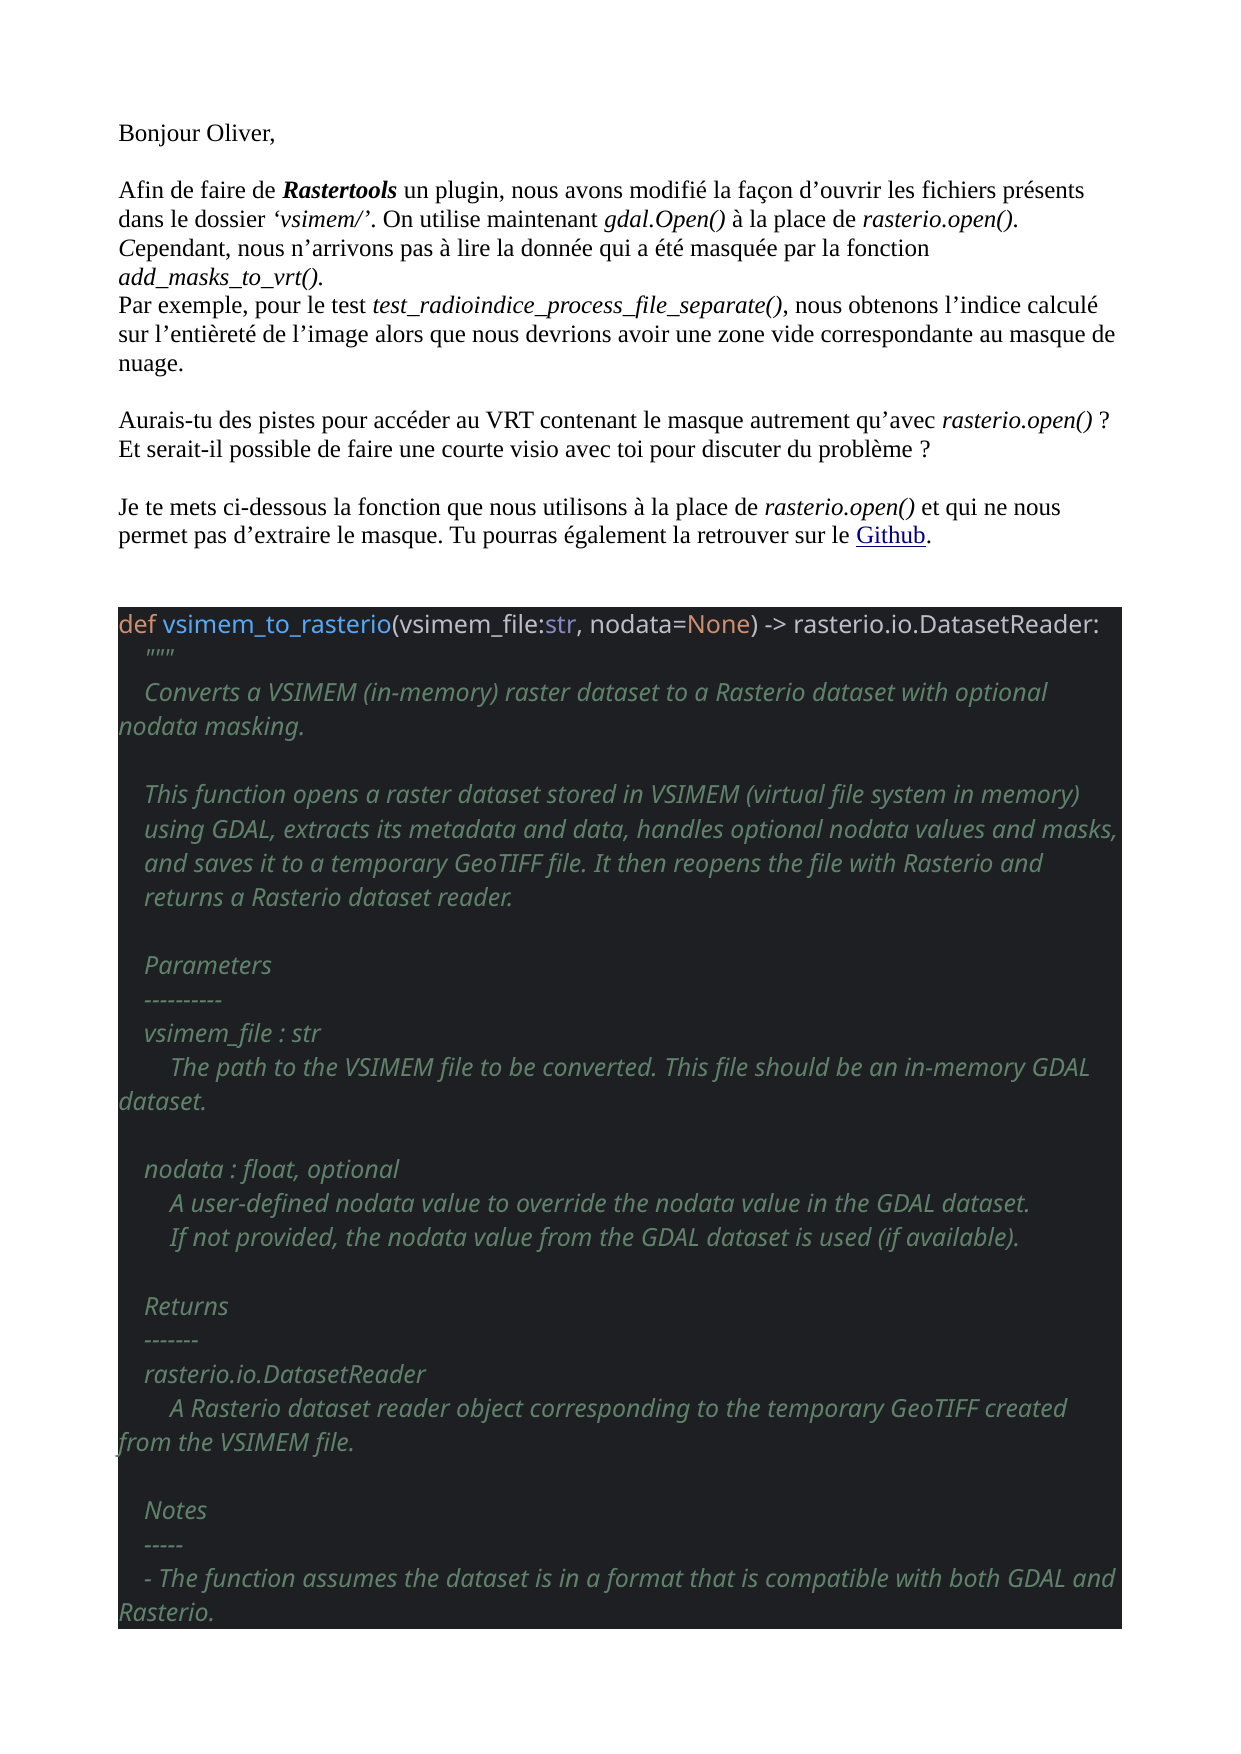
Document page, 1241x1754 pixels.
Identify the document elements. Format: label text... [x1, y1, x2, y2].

text Bonjour Oliver, [118, 118, 1122, 147]
text Aurais-tu des pistes pour accéder au VRT contenant le masque autrement qu’avec rasterio.open() ? [118, 406, 1122, 434]
text def vsimem_to_rasterio(vsimem_file:str, nodata=None) -> rasterio.io.DatasetReader: """ Converts a VSIMEM (in-memory) raster dataset to a Rasterio dataset with optional nodata masking. This function opens a raster dataset stored in VSIMEM (virtual file system in memory) using GDAL, extracts its metadata and data, handles optional nodata values and masks, and saves it to a temporary GeoTIFF file. It then reopens the file with Rasterio and returns a Rasterio dataset reader. Parameters ---------- vsimem_file : str The path to the VSIMEM file to be converted. This file should be an in-memory GDAL dataset. nodata : float, optional A user-defined nodata value to override the nodata value in the GDAL dataset. If not provided, the nodata value from the GDAL dataset is used (if available). Returns ------- rasterio.io.DatasetReader A Rasterio dataset reader object corresponding to the temporary GeoTIFF created from the VSIMEM file. Notes ----- - The function assumes the dataset is in a format that is compatible with both GDAL and Rasterio. [118, 607, 1122, 1629]
text Afin de faire de Rastertools un plugin, nous avons modifié la façon d’ouvrir les fichiers présents dans le dossier ‘vsimem/’. On utilise maintenant gdal.Open() à la place de rasterio.open(). Cependant, nous n’arrivons pas à lire la donnée qui a été masquée par la fonction add_masks_to_vrt(). [118, 176, 1122, 291]
text Par exemple, pour le test test_radioindice_process_file_separate(), nous obtenons l’indice calculé sur l’entièreté de l’image alors que nous devrions avoir une zone vide correspondante au masque de nuage. [118, 291, 1122, 377]
text Je te mets ci-dessous la fonction que nous utilisons à la place de rasterio.open() et qui ne nous permet pas d’extraire le masque. Tu pourras également la retrouver sur le Github. [118, 492, 1122, 549]
text Et serait-il possible de faire une courte visio avec toi pour discuter du problème ? [118, 434, 1122, 463]
